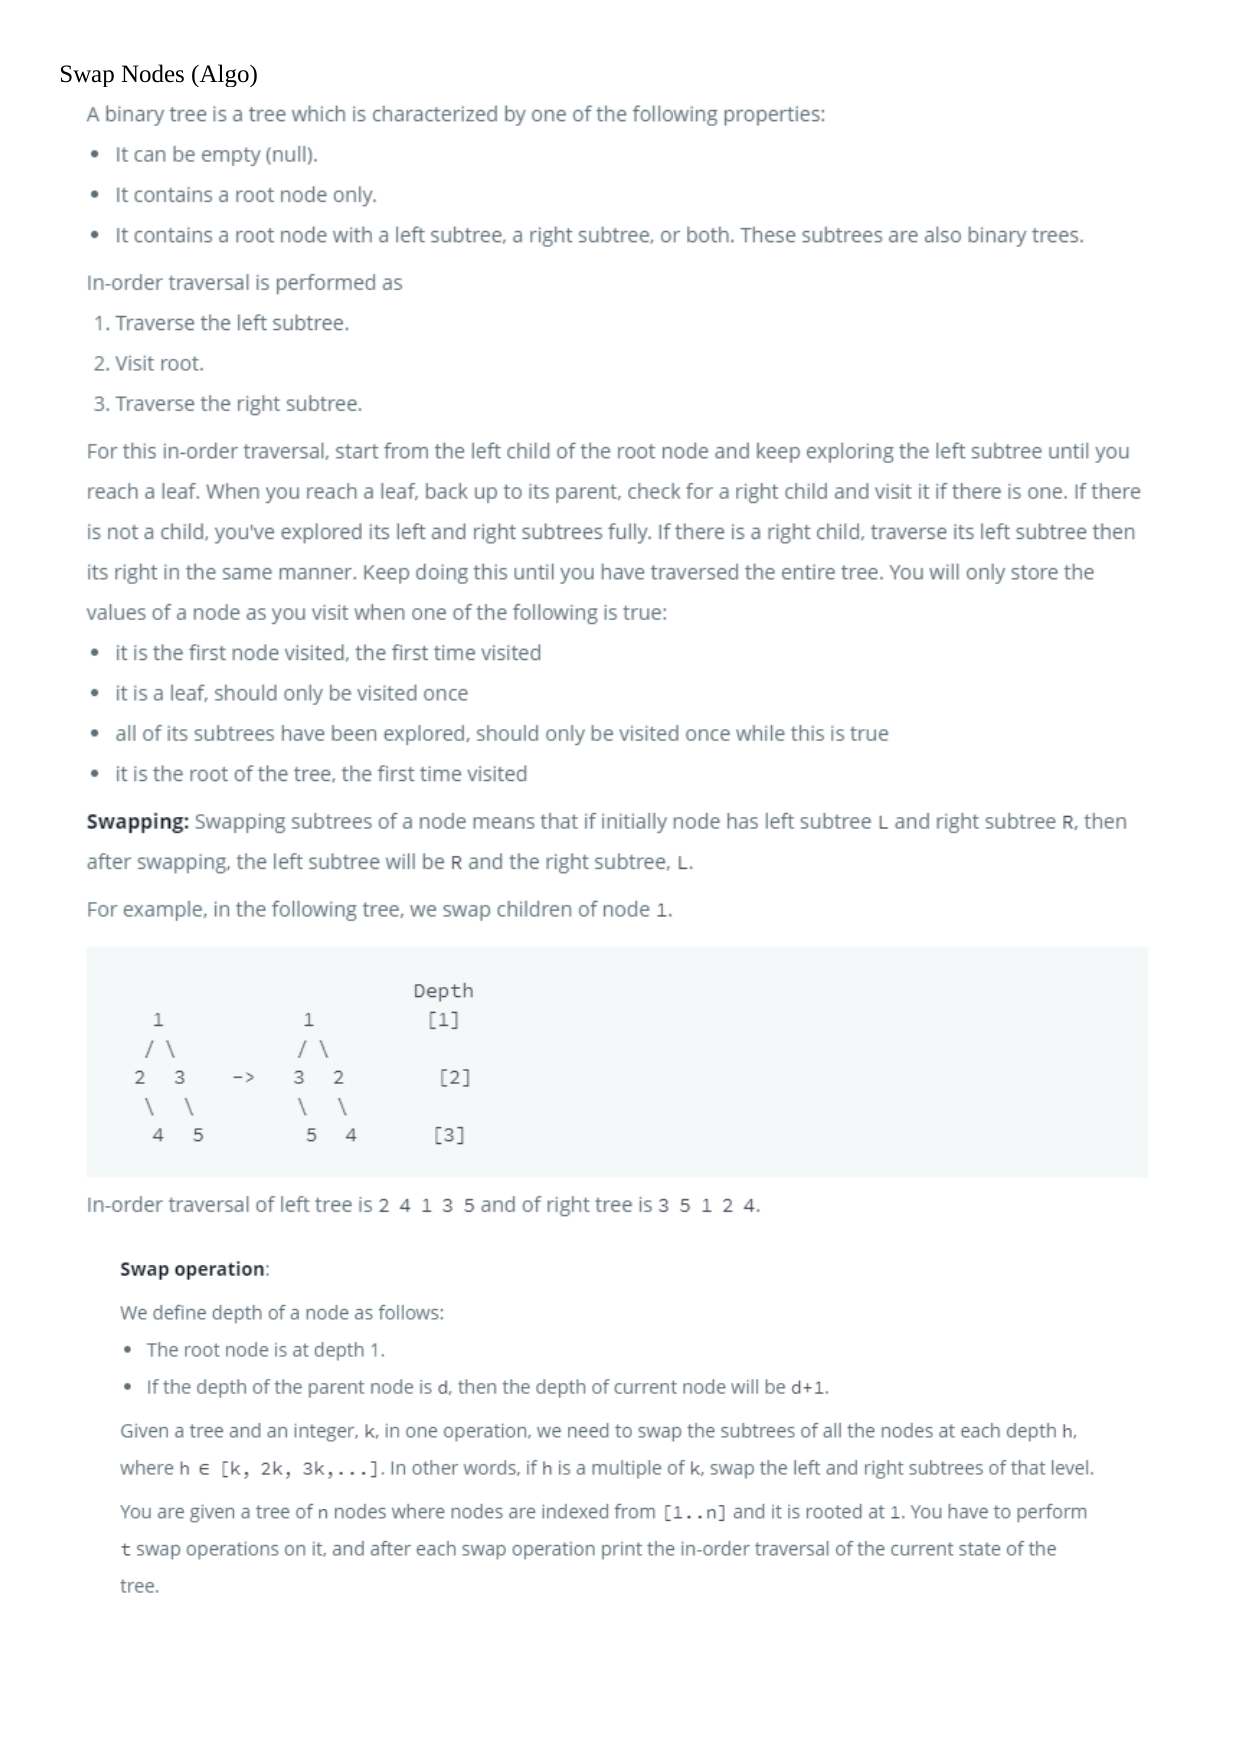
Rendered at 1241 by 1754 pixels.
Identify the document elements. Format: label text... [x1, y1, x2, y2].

picture [119, 1256, 1121, 1618]
picture [84, 87, 1157, 1228]
text Swap Nodes (Algo) [59, 59, 1181, 88]
